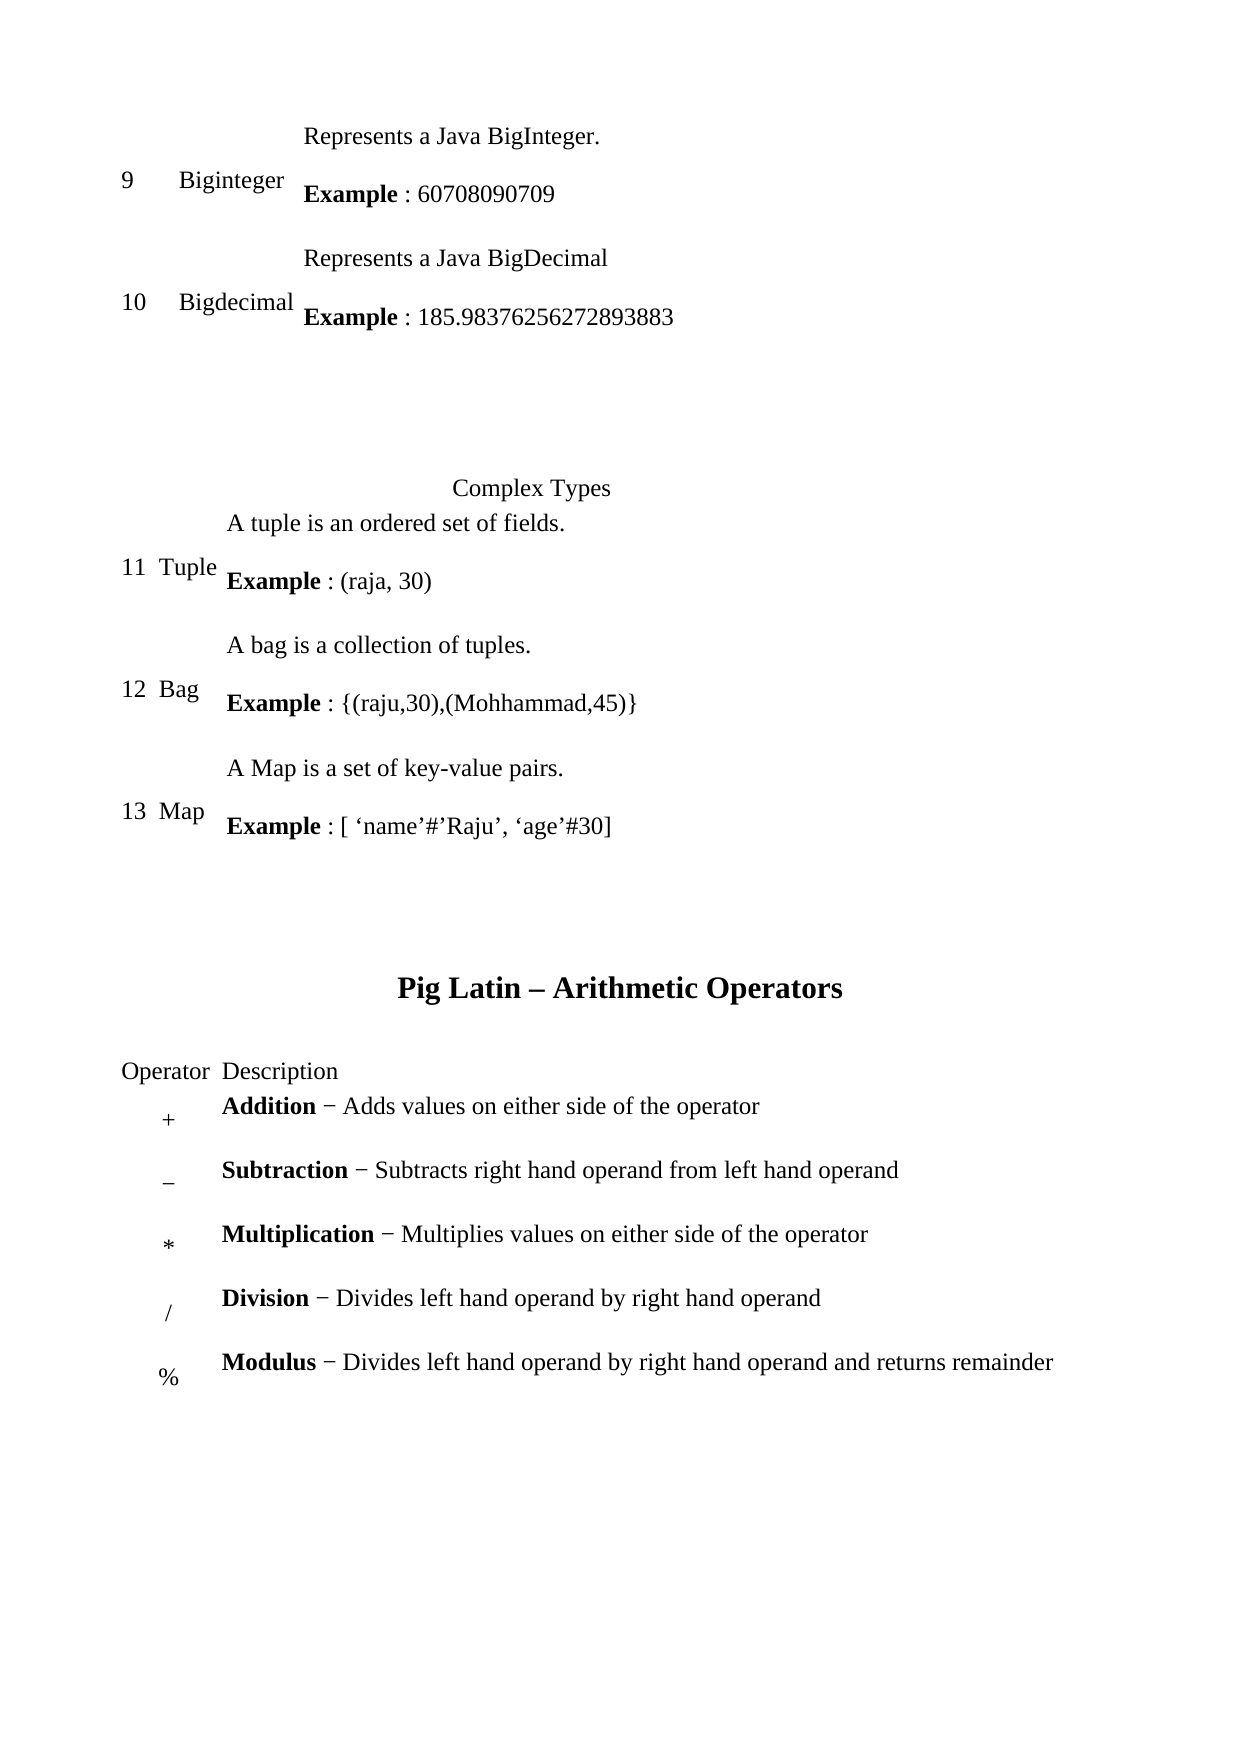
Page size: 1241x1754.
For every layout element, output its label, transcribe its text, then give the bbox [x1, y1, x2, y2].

table_cell Multiplication − Multiplies values on either side of the operator [219, 1216, 1122, 1280]
subtitle Pig Latin – Arithmetic Operators [118, 969, 1122, 1005]
table_cell 13 [118, 750, 156, 872]
table_cell Biginteger [176, 118, 300, 240]
table_cell − [118, 1152, 219, 1216]
table_cell Modulus − Divides left hand operand by right hand operand and returns remainder [219, 1344, 1122, 1408]
table_header Operator [118, 1053, 219, 1088]
table_header Description [219, 1053, 1122, 1088]
table_cell A tuple is an ordered set of fields. Example : (raja, 30) [224, 505, 945, 627]
table_cell Tuple [156, 505, 223, 627]
table_cell Map [156, 750, 223, 872]
table_cell Subtraction − Subtracts right hand operand from left hand operand [219, 1152, 1122, 1216]
table_header Complex Types [118, 471, 945, 505]
table_cell 10 [118, 240, 176, 363]
table_cell 12 [118, 628, 156, 750]
table_cell Bigdecimal [176, 240, 300, 363]
table_cell Represents a Java BigInteger. Example : 60708090709 [300, 118, 943, 240]
table_cell % [118, 1344, 219, 1408]
table_cell 11 [118, 505, 156, 627]
table_cell A Map is a set of key-value pairs. Example : [ ‘name’#’Raju’, ‘age’#30] [224, 750, 945, 872]
table_cell + [118, 1088, 219, 1152]
table_cell 9 [118, 118, 176, 240]
table_cell / [118, 1280, 219, 1344]
table_cell Division − Divides left hand operand by right hand operand [219, 1280, 1122, 1344]
table_cell Represents a Java BigDecimal Example : 185.98376256272893883 [300, 240, 943, 363]
table_cell Addition − Adds values on either side of the operator [219, 1088, 1122, 1152]
table_cell Bag [156, 628, 223, 750]
table_cell * [118, 1216, 219, 1280]
table_cell A bag is a collection of tuples. Example : {(raju,30),(Mohhammad,45)} [224, 628, 945, 750]
